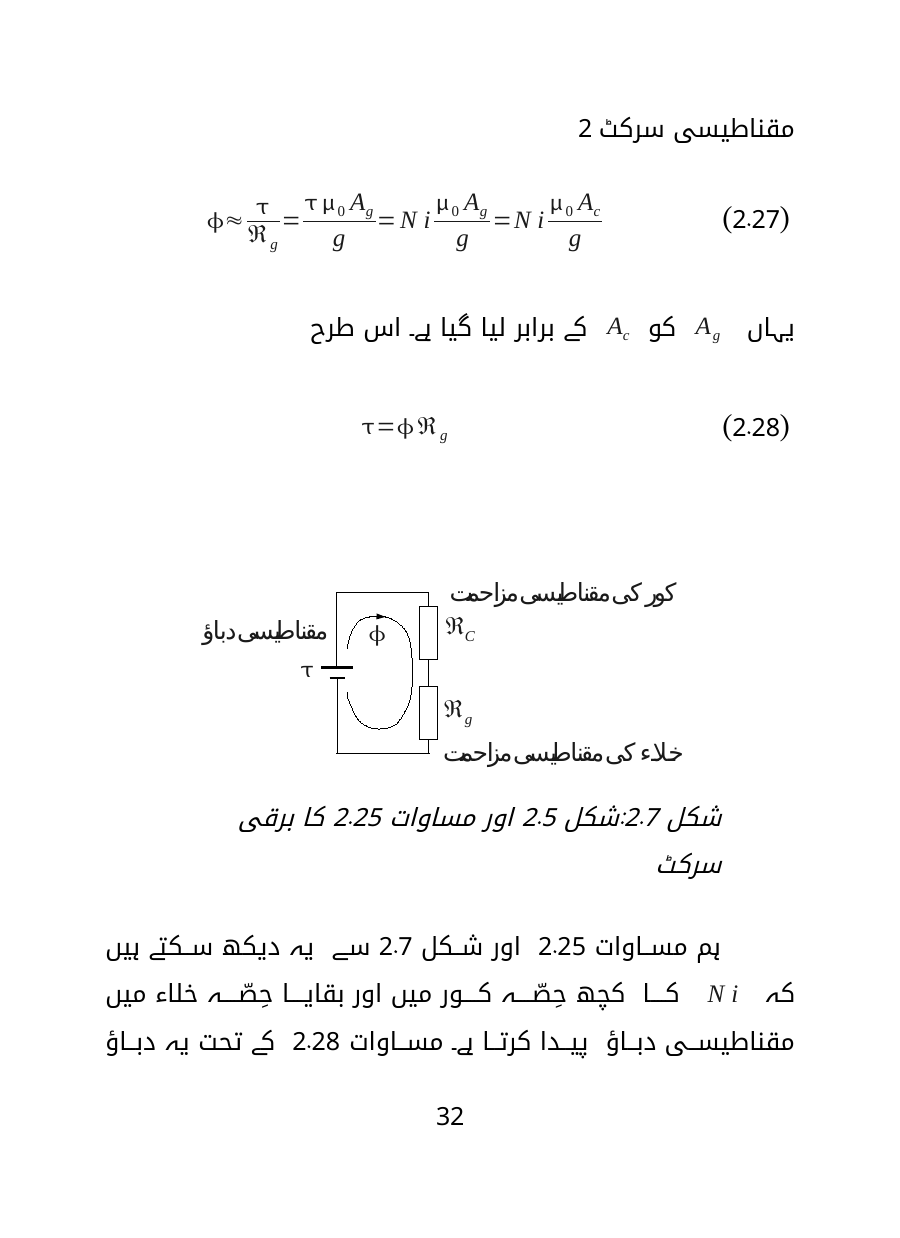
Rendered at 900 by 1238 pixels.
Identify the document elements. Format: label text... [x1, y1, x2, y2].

table_header [105, 182, 696, 271]
table_header (2.27) [696, 182, 795, 271]
text ہم مساوات 2.25 اور شکل 2.7 سے یہ دیکھ سکتے ہیں کہ کا کچھ حِصّہ کور میں اور بقایا حِصّہ خلاء میں مقناطیسی دباؤ پیدا کرتا ہے۔ مساوات 2.28 کے تحت یہ دباؤ تقریباً سارا کا سارا خلاء کے مقناطیسی مزاحمت ہی پہ اثر انداز ہوتا ہے۔ [105, 923, 795, 1066]
table_header (2.28) [695, 399, 795, 470]
text شکل 2.7:شکل 2.5 اور مساوات 2.25 کا برقی سرکٹ [179, 551, 721, 889]
table_header [105, 399, 695, 470]
text یہاں کوکے برابر لیا گیا ہے۔ اس طرح [105, 304, 795, 352]
